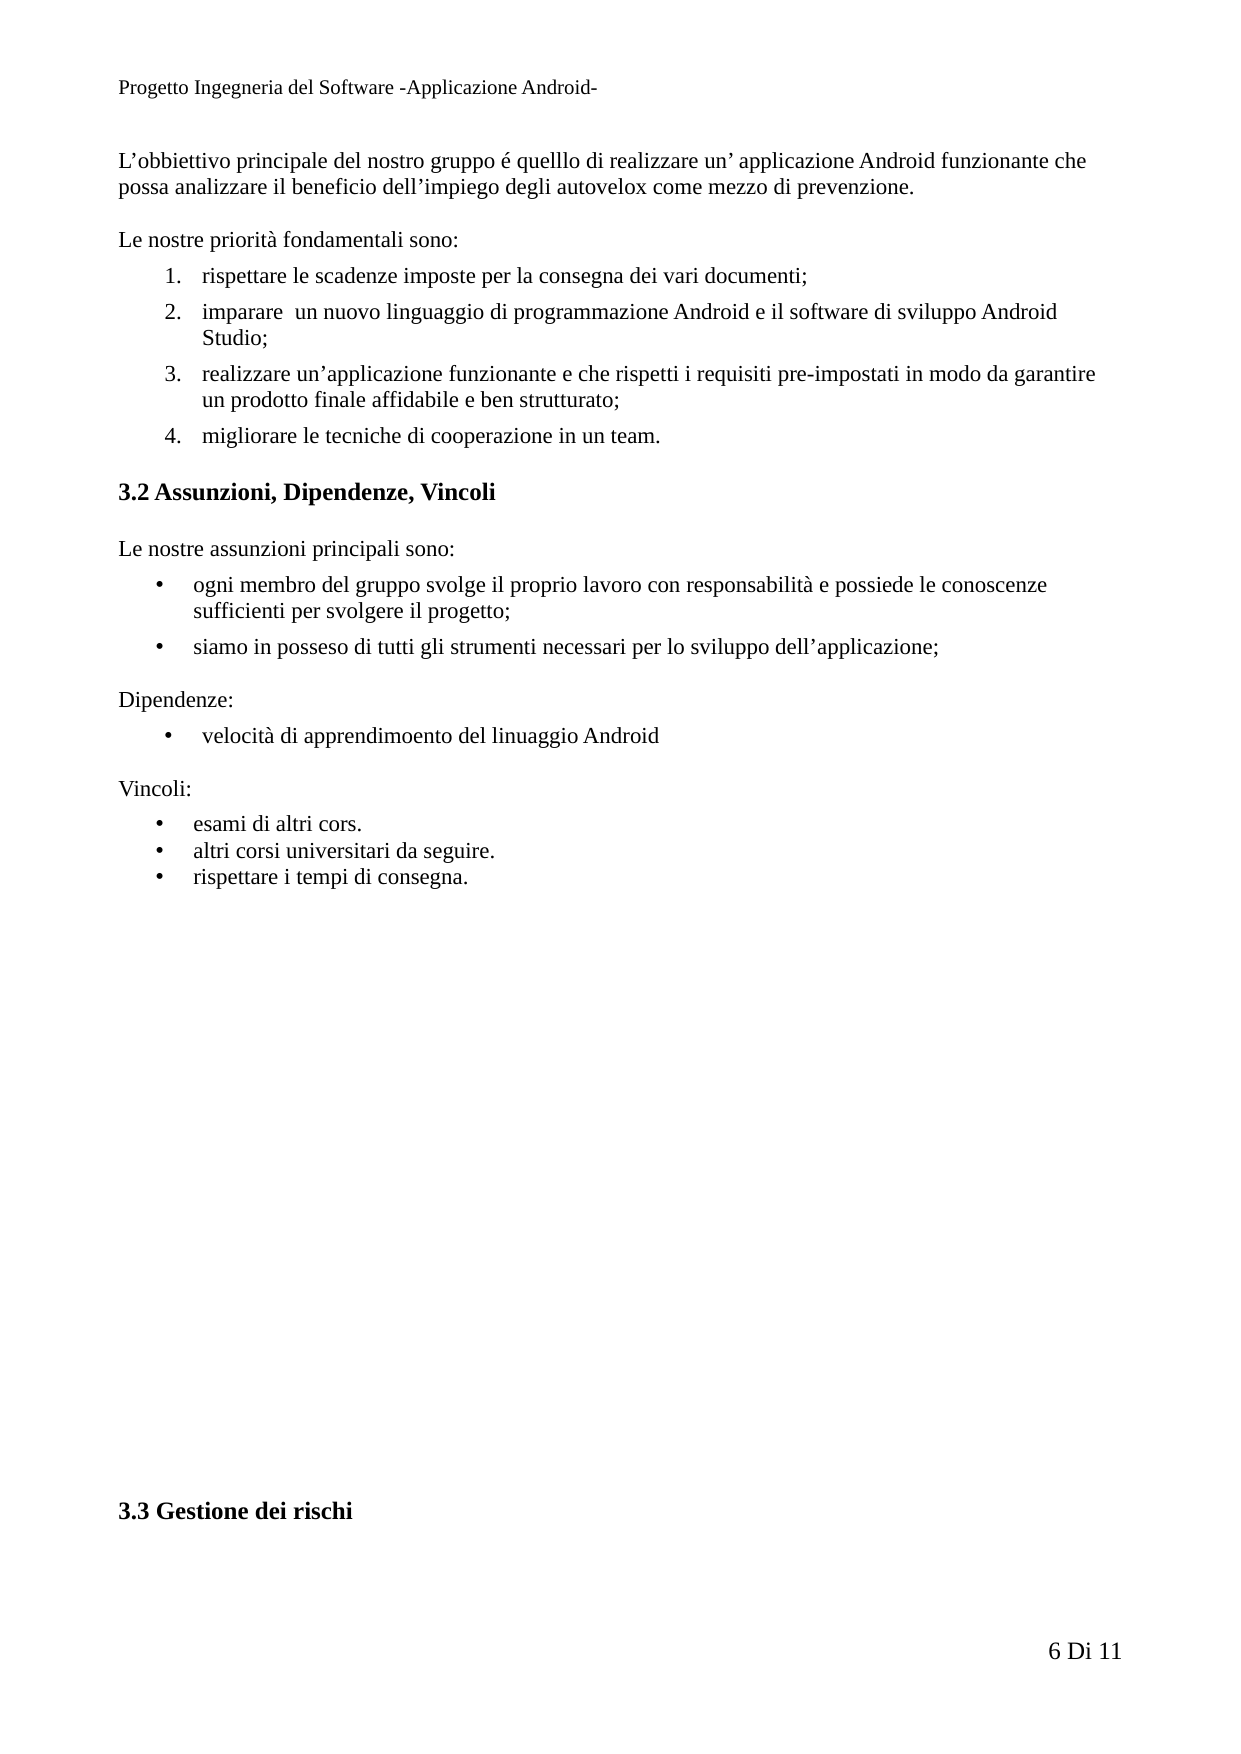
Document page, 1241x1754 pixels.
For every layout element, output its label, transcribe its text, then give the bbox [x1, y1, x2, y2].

list altri corsi universitari da seguire. [156, 837, 1122, 863]
list rispettare i tempi di consegna. [156, 863, 1122, 889]
list migliorare le tecniche di cooperazione in un team. [164, 422, 1122, 449]
list realizzare un’applicazione funzionante e che rispetti i requisiti pre-impostati in modo da garantire un prodotto finale affidabile e ben strutturato; [164, 360, 1122, 413]
list imparare un nuovo linguaggio di programmazione Android e il software di sviluppo Android Studio; [164, 298, 1122, 351]
text Le nostre assunzioni principali sono: [118, 535, 1122, 561]
subtitle 3.2 Assunzioni, Dipendenze, Vincoli [118, 477, 1122, 506]
text L’obbiettivo principale del nostro gruppo é quelllo di realizzare un’ applicazione Android funzionante che possa analizzare il beneficio dell’impiego degli autovelox come mezzo di prevenzione. [118, 147, 1122, 199]
text Le nostre priorità fondamentali sono: [118, 226, 1122, 252]
list ogni membro del gruppo svolge il proprio lavoro con responsabilità e possiede le conoscenze sufficienti per svolgere il progetto; [156, 571, 1122, 624]
list velocità di apprendimoento del linuaggio Android [164, 722, 1122, 748]
list rispettare le scadenze imposte per la consegna dei vari documenti; [164, 262, 1122, 288]
list esami di altri cors. [156, 811, 1122, 837]
text Dipendenze: [118, 686, 1122, 712]
subtitle 3.3 Gestione dei rischi [118, 1496, 1122, 1524]
text Vincoli: [118, 774, 1122, 801]
list siamo in posseso di tutti gli strumenti necessari per lo sviluppo dell’applicazione; [156, 633, 1122, 659]
